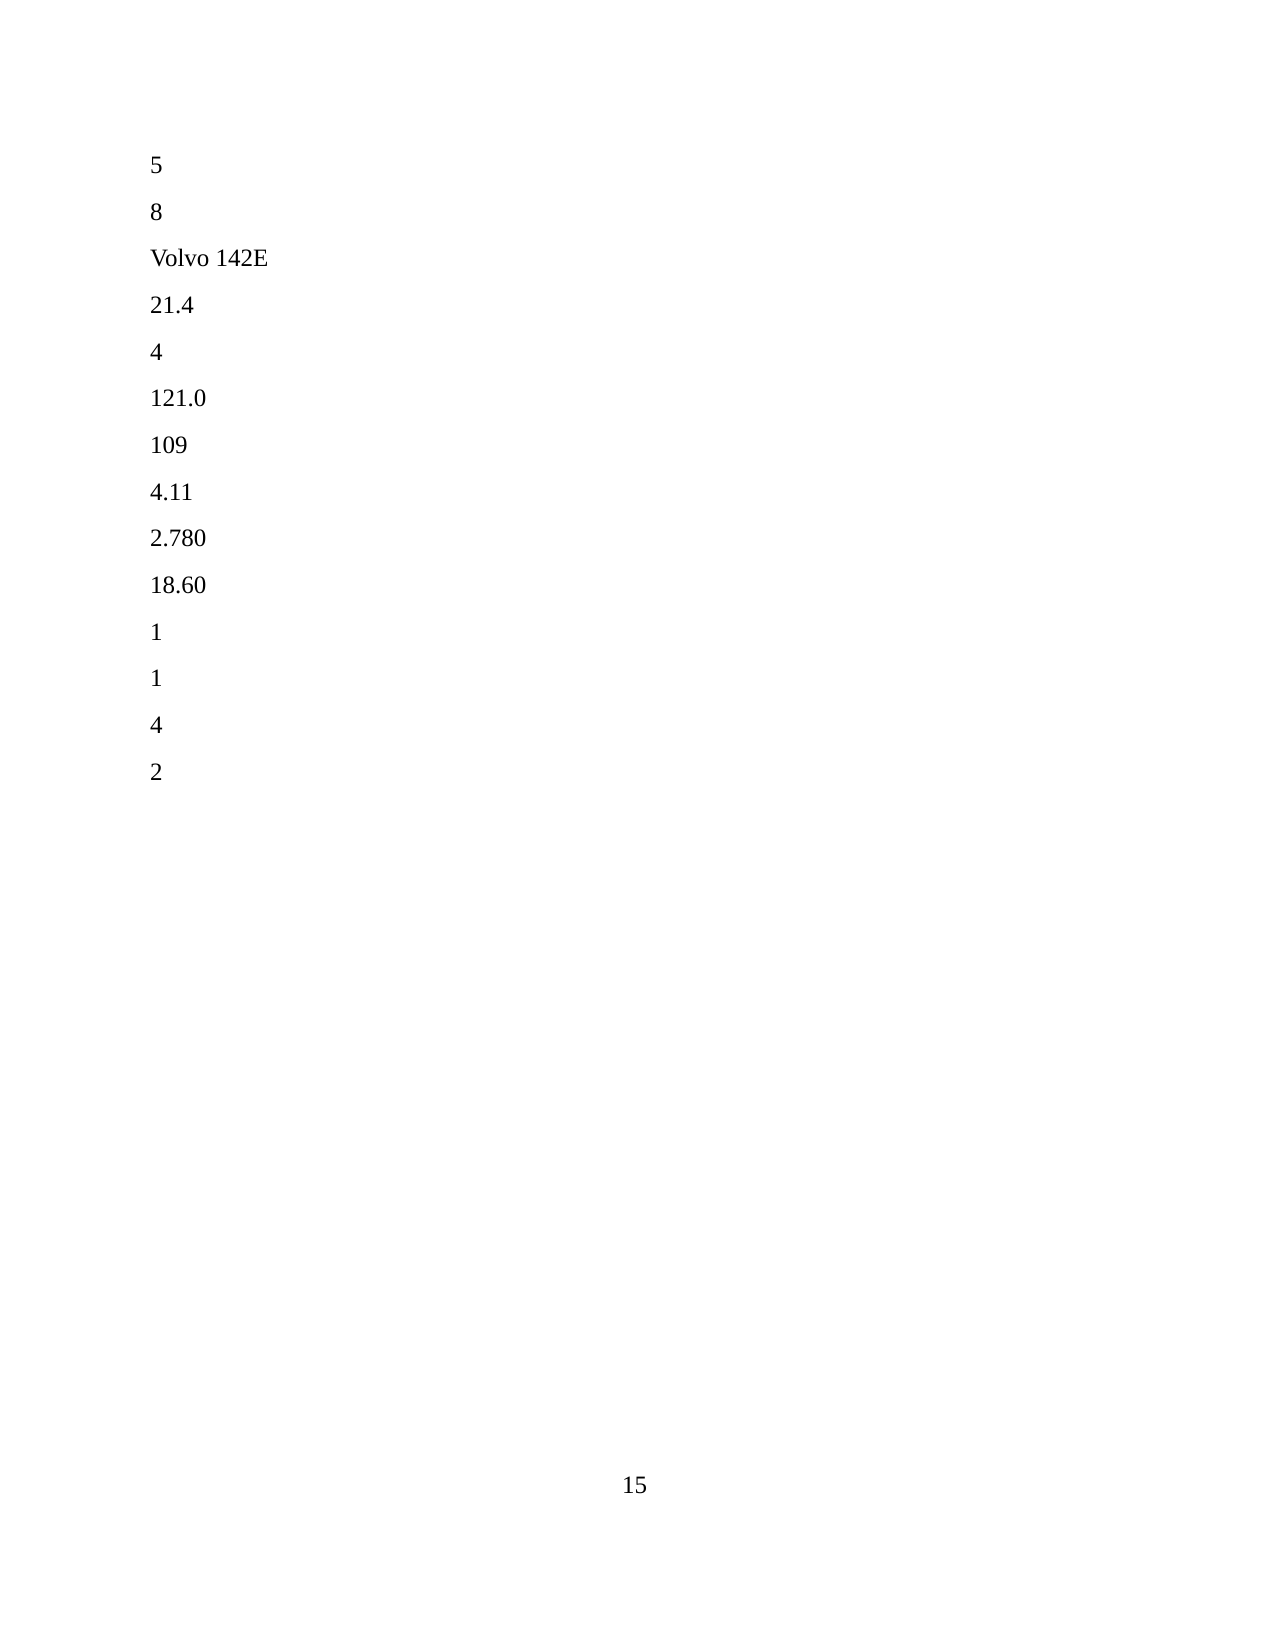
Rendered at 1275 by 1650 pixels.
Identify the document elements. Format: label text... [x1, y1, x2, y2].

text 1 [150, 617, 1125, 645]
text 1 [150, 663, 1125, 692]
text 8 [150, 197, 1125, 225]
text Volvo 142E [150, 243, 1125, 272]
text 2 [150, 757, 1125, 785]
text 18.60 [150, 570, 1125, 599]
text 4 [150, 337, 1125, 365]
text 21.4 [150, 290, 1125, 319]
text 4.11 [150, 477, 1125, 505]
text 5 [150, 150, 1125, 179]
text 4 [150, 710, 1125, 739]
text 2.780 [150, 523, 1125, 552]
text 109 [150, 430, 1125, 459]
text 121.0 [150, 383, 1125, 412]
